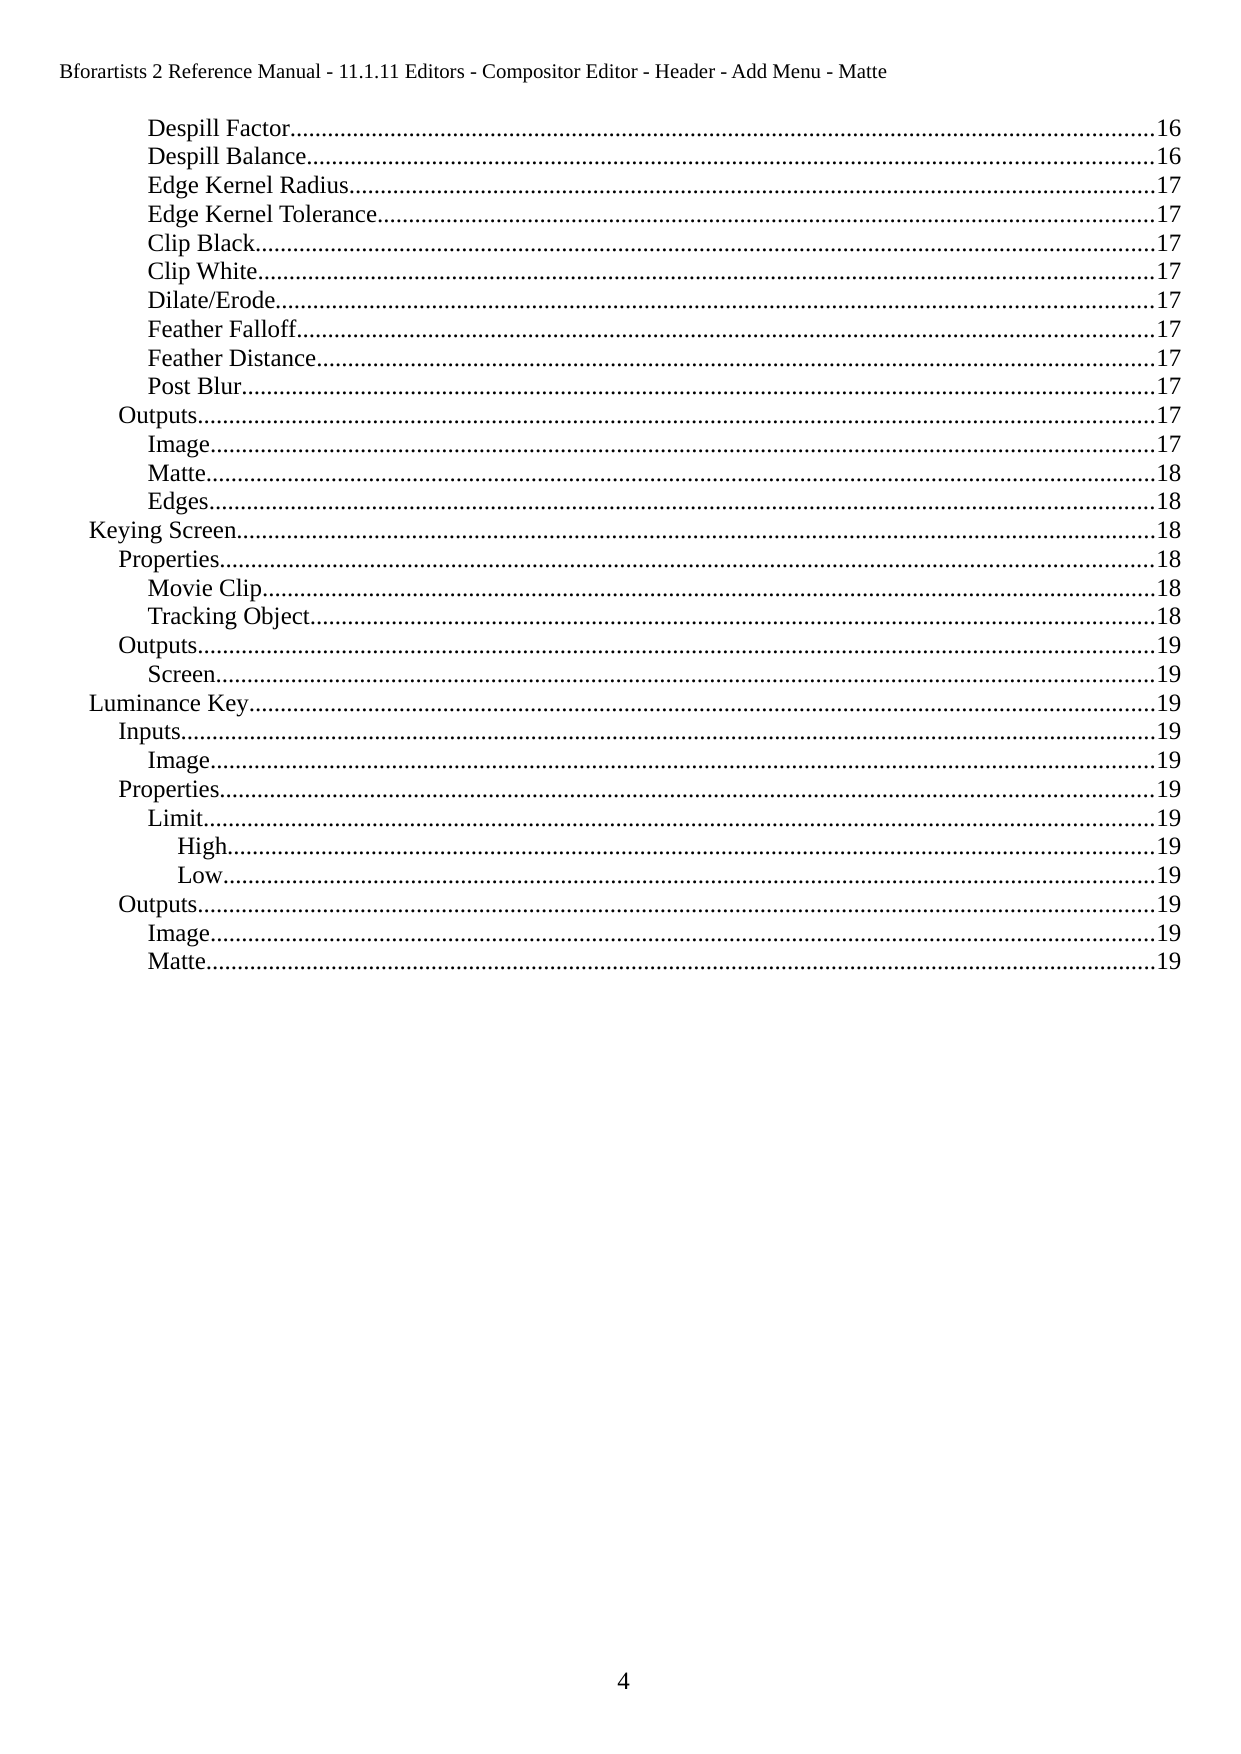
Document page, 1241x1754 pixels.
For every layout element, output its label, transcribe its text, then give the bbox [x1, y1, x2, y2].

text High 19 [177, 831, 1181, 860]
text Matte 18 [147, 458, 1181, 486]
text Image 17 [147, 429, 1181, 458]
text Outputs 19 [118, 889, 1181, 918]
text Clip White 17 [147, 256, 1181, 285]
text Movie Clip 18 [147, 573, 1181, 601]
text Image 19 [147, 745, 1181, 774]
text Feather Distance 17 [147, 343, 1181, 371]
text Image 19 [147, 918, 1181, 946]
text Matte 19 [147, 946, 1181, 975]
text Outputs 17 [118, 400, 1181, 429]
text Edges 18 [147, 486, 1181, 515]
text Properties 19 [118, 774, 1181, 803]
text Edge Kernel Radius 17 [147, 170, 1181, 199]
text Inputs 19 [118, 716, 1181, 745]
text Dilate/Erode 17 [147, 285, 1181, 314]
text Feather Falloff 17 [147, 314, 1181, 343]
text Outputs 19 [118, 630, 1181, 659]
text Luminance Key 19 [88, 688, 1181, 716]
text Tracking Object 18 [147, 601, 1181, 630]
text Keying Screen 18 [88, 515, 1181, 544]
text Despill Balance 16 [147, 141, 1181, 170]
text Post Blur 17 [147, 371, 1181, 400]
text Limit 19 [147, 803, 1181, 831]
text Clip Black 17 [147, 228, 1181, 256]
text Despill Factor 16 [147, 113, 1181, 141]
text Properties 18 [118, 544, 1181, 573]
text Low 19 [177, 860, 1181, 889]
text Screen 19 [147, 659, 1181, 688]
text Edge Kernel Tolerance 17 [147, 199, 1181, 228]
